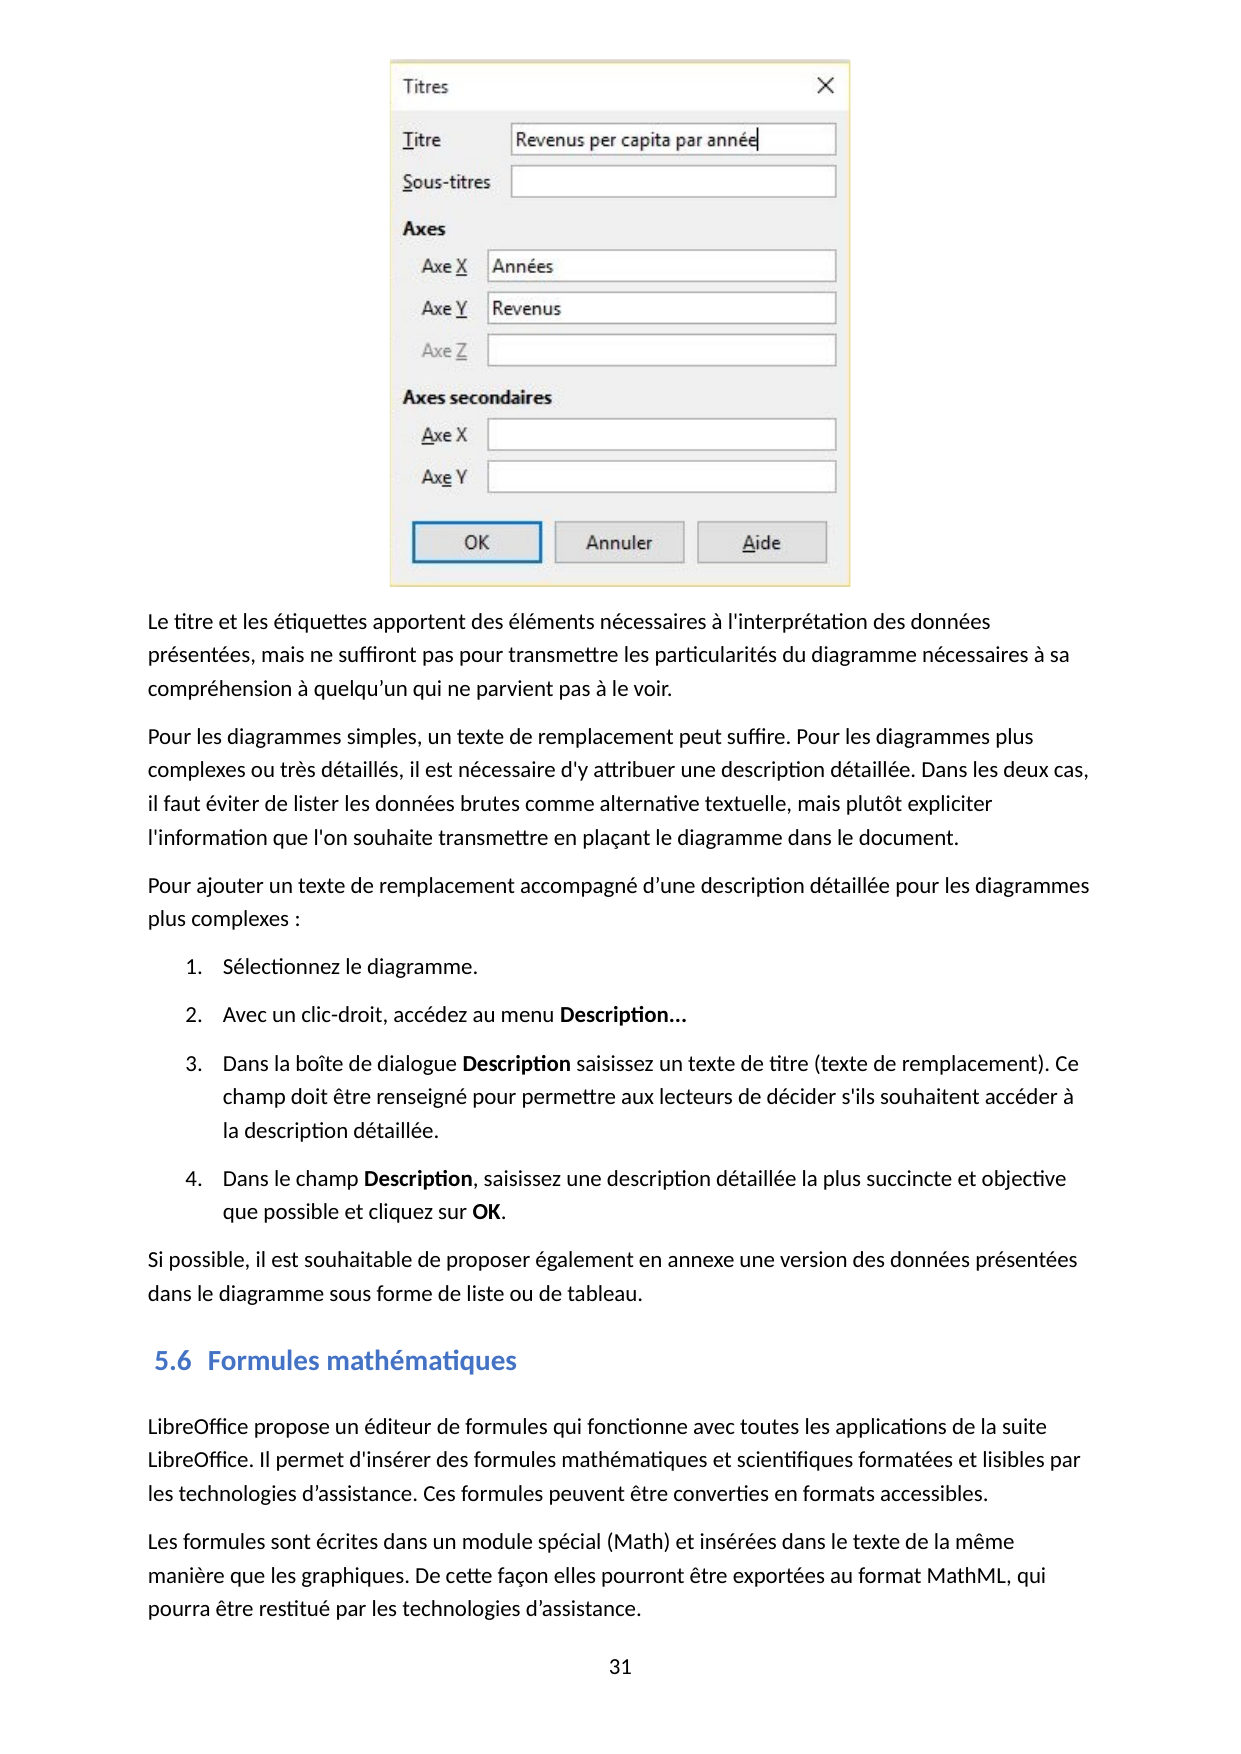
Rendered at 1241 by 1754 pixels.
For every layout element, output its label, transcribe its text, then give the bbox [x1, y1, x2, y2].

text Si possible, il est souhaitable de proposer également en annexe une version des données présentées dans le diagramme sous forme de liste ou de tableau. [148, 1246, 1093, 1307]
list Dans le champ Description, saisissez une description détaillée la plus succincte et objective que possible et cliquez sur OK. [185, 1164, 1093, 1225]
list Sélectionnez le diagramme. [185, 952, 1093, 980]
text Pour ajouter un texte de remplacement accompagné d’une description détaillée pour les diagrammes plus complexes : [148, 871, 1093, 932]
text Le titre et les étiquettes apportent des éléments nécessaires à l'interprétation des données présentées, mais ne suffiront pas pour transmettre les particularités du diagramme nécessaires à sa compréhension à quelqu’un qui ne parvient pas à le voir. [148, 607, 1093, 702]
text Pour les diagrammes simples, un texte de remplacement peut suffire. Pour les diagrammes plus complexes ou très détaillés, il est nécessaire d'y attribuer une description détaillée. Dans les deux cas, il faut éviter de lister les données brutes comme alternative textuelle, mais plutôt expliciter l'information que l'on souhaite transmettre en plaçant le diagramme dans le document. [148, 722, 1093, 851]
list Avec un clic-droit, accédez au menu Description... [185, 1001, 1093, 1028]
subtitle Formules mathématiques [148, 1342, 1093, 1378]
text LibreOffice propose un éditeur de formules qui fonctionne avec toutes les applications de la suite LibreOffice. Il permet d'insérer des formules mathématiques et scientifiques formatées et lisibles par les technologies d’assistance. Ces formules peuvent être converties en formats accessibles. [148, 1412, 1093, 1507]
picture [389, 59, 851, 587]
list Dans la boîte de dialogue Description saisissez un texte de titre (texte de remplacement). Ce champ doit être renseigné pour permettre aux lecteurs de décider s'ils souhaitent accéder à la description détaillée. [185, 1049, 1093, 1144]
text Les formules sont écrites dans un module spécial (Math) et insérées dans le texte de la même manière que les graphiques. De cette façon elles pourront être exportées au format MathML, qui pourra être restitué par les technologies d’assistance. [148, 1527, 1093, 1622]
